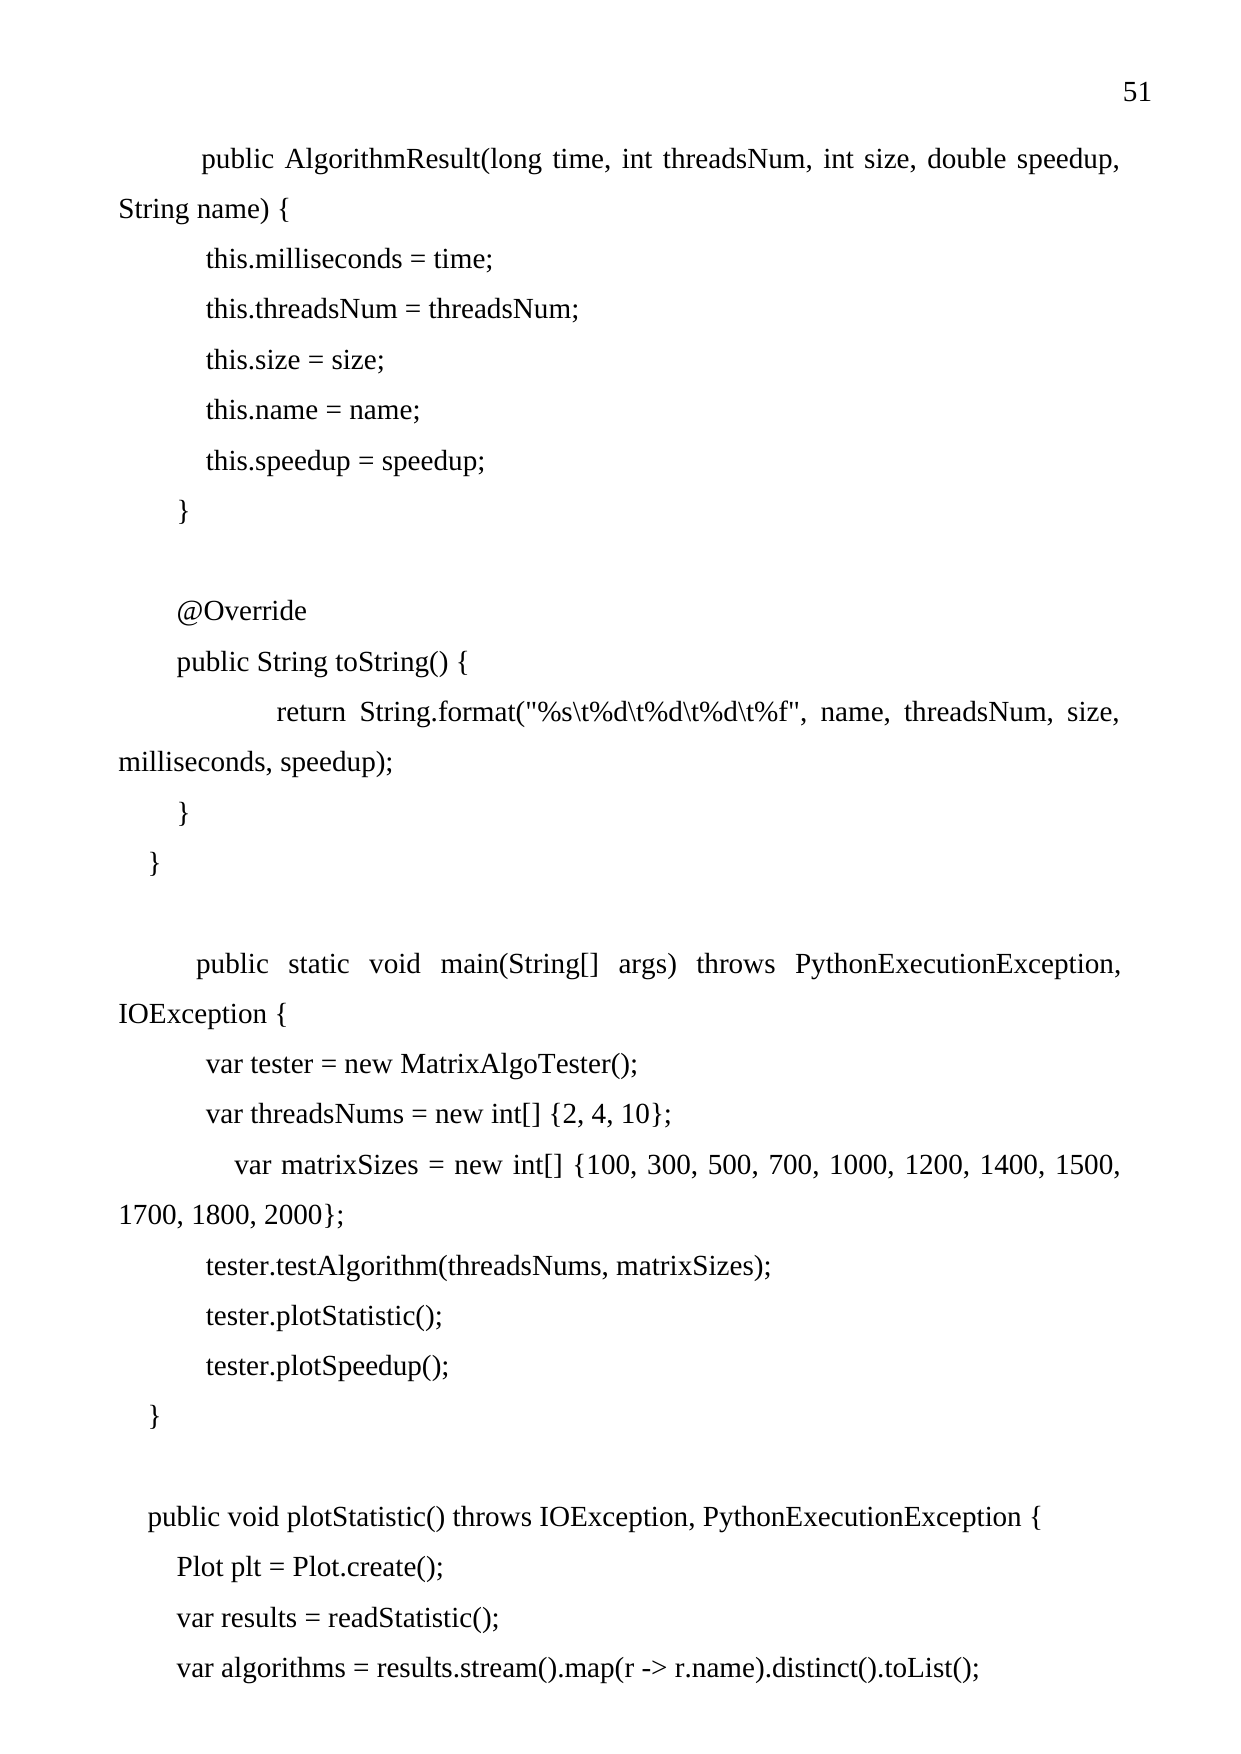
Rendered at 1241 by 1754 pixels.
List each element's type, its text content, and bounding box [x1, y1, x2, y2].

text } [118, 1398, 1122, 1432]
text var results = readStatistic(); [118, 1600, 1122, 1633]
text var algorithms = results.stream().map(r -> r.name).distinct().toList(); [118, 1650, 1122, 1684]
text tester.plotStatistic(); [118, 1298, 1122, 1331]
text var threadsNums = new int[] {2, 4, 10}; [118, 1097, 1122, 1130]
text @Override [118, 593, 1122, 627]
text public String toString() { [118, 644, 1122, 677]
text this.milliseconds = time; [118, 241, 1122, 275]
text return String.format("%s\t%d\t%d\t%d\t%f", name, threadsNum, size, milliseconds, speedup); [118, 694, 1122, 778]
text public static void main(String[] args) throws PythonExecutionException, IOException { [118, 946, 1122, 1029]
text tester.testAlgorithm(threadsNums, matrixSizes); [118, 1248, 1122, 1281]
text this.threadsNum = threadsNum; [118, 292, 1122, 325]
text this.name = name; [118, 392, 1122, 426]
text Plot plt = Plot.create(); [118, 1549, 1122, 1583]
text } [118, 845, 1122, 879]
text this.speedup = speedup; [118, 443, 1122, 476]
text public AlgorithmResult(long time, int threadsNum, int size, double speedup, String name) { [118, 141, 1122, 224]
text var matrixSizes = new int[] {100, 300, 500, 700, 1000, 1200, 1400, 1500, 1700, 1800, 2000}; [118, 1147, 1122, 1231]
text tester.plotSpeedup(); [118, 1348, 1122, 1382]
text this.size = size; [118, 342, 1122, 376]
text var tester = new MatrixAlgoTester(); [118, 1046, 1122, 1080]
text } [118, 795, 1122, 828]
text public void plotStatistic() throws IOException, PythonExecutionException { [118, 1499, 1122, 1533]
text } [118, 493, 1122, 526]
